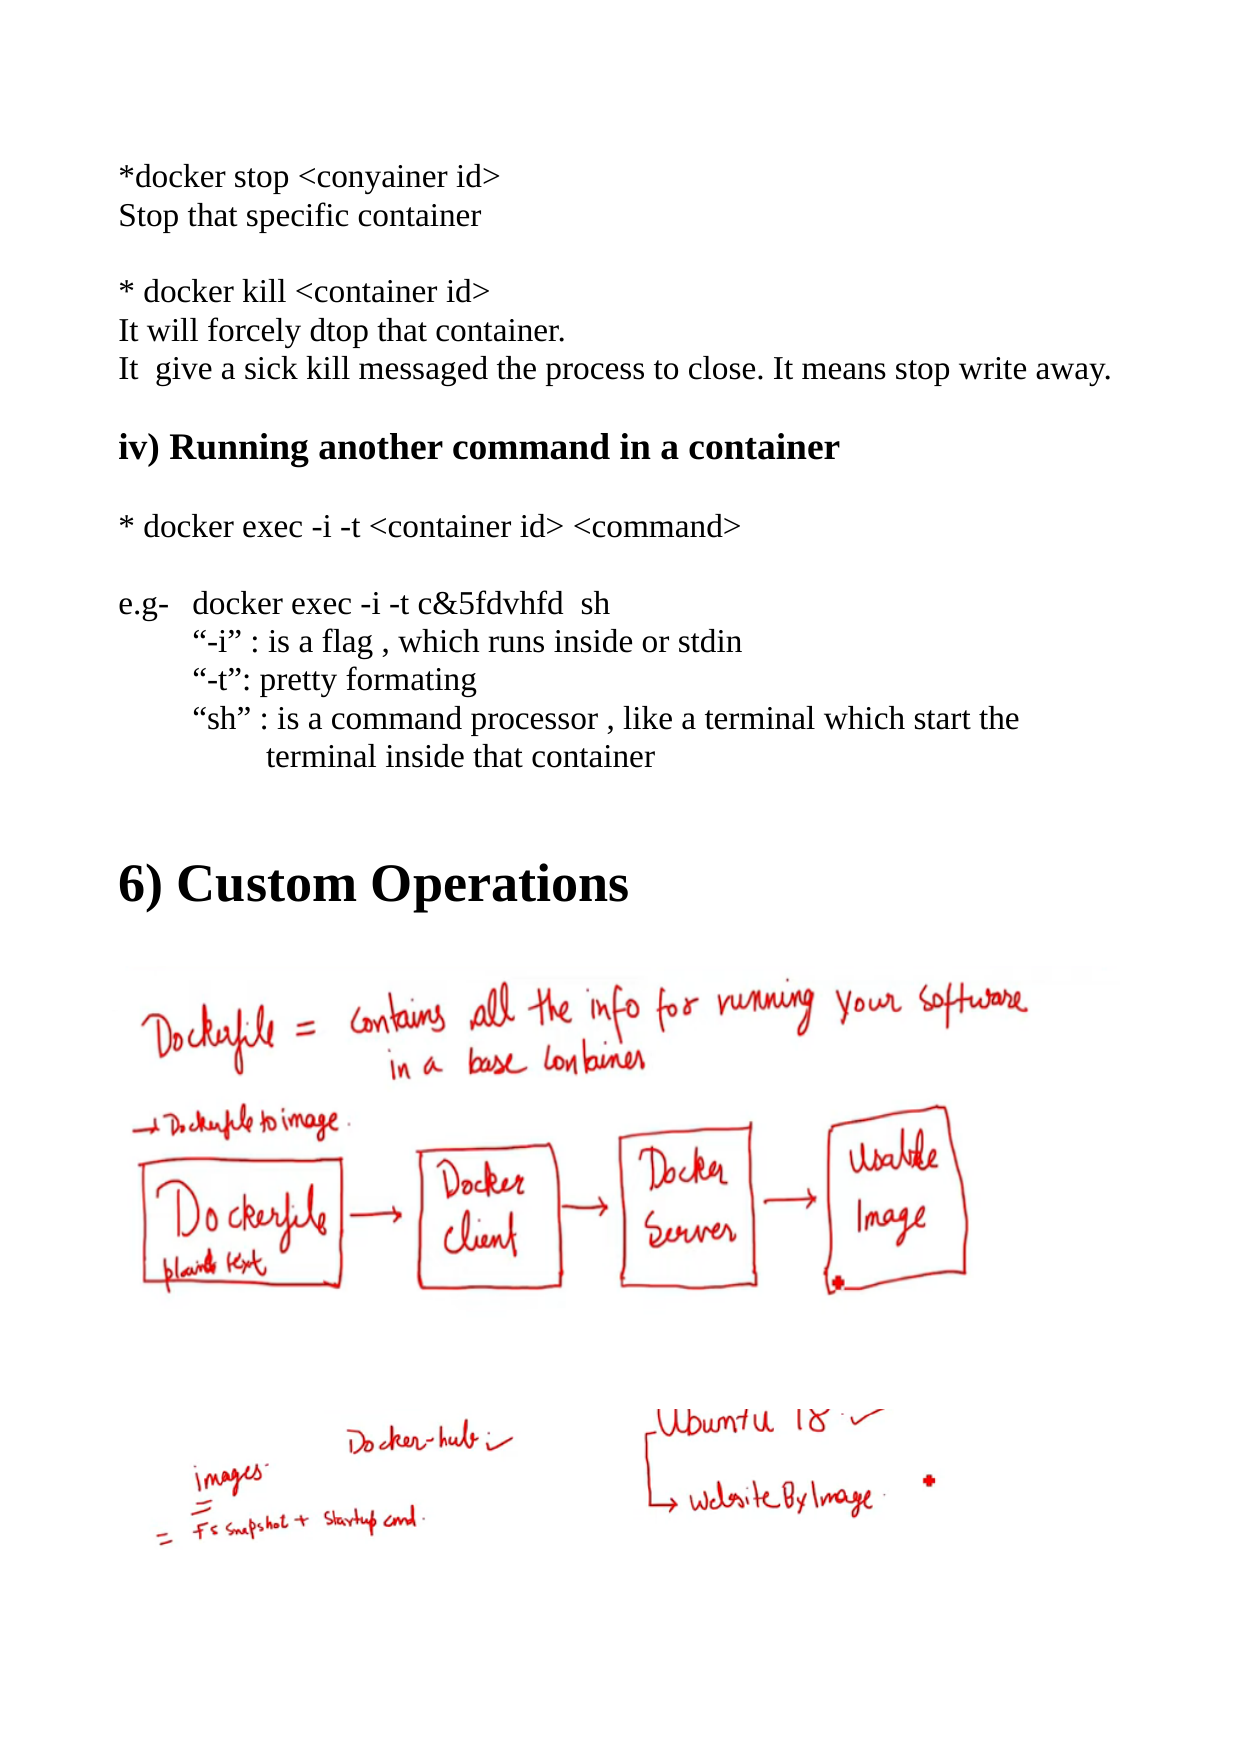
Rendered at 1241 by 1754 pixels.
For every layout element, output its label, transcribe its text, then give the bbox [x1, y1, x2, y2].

text Stop that specific container [118, 195, 1122, 233]
text “sh” : is a command processor , like a terminal which start the terminal inside that container [118, 698, 1122, 774]
text * docker kill <container id> [118, 271, 1122, 310]
text 6) Custom Operations [118, 851, 1122, 913]
text *docker stop <conyainer id> [118, 156, 1122, 195]
text It give a sick kill messaged the process to close. It means stop write away. [118, 348, 1122, 386]
text e.g- docker exec -i -t c&5fdvhfd sh [118, 583, 1122, 621]
text iv) Running another command in a container [118, 425, 1122, 468]
text * docker exec -i -t <container id> <command> [118, 506, 1122, 544]
text “-t”: pretty formating [118, 659, 1122, 698]
picture [111, 966, 1123, 1550]
text It will forcely dtop that container. [118, 310, 1122, 348]
text “-i” : is a flag , which runs inside or stdin [118, 621, 1122, 659]
